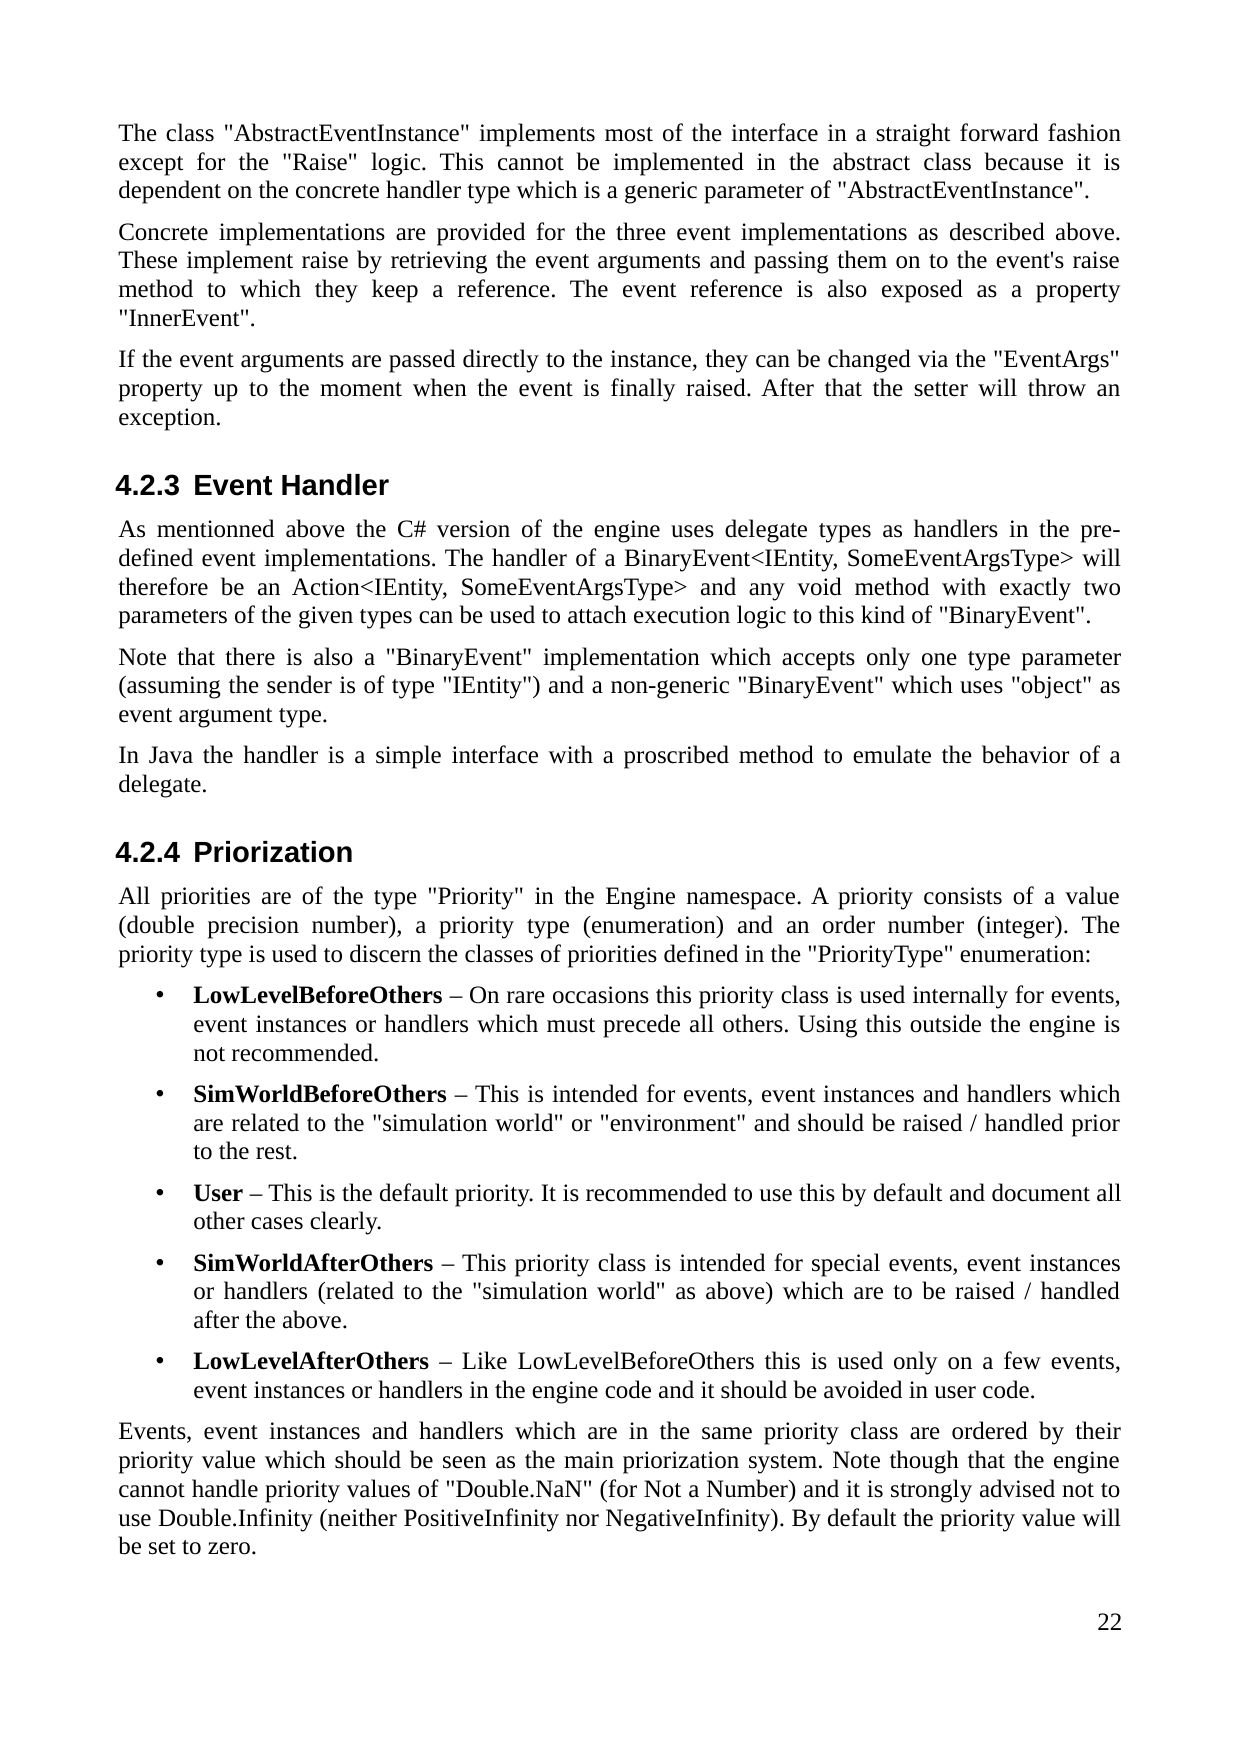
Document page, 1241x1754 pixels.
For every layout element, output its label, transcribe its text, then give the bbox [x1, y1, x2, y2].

text Note that there is also a "BinaryEvent" implementation which accepts only one type parameter (assuming the sender is of type "IEntity") and a non-generic "BinaryEvent" which uses "object" as event argument type. [118, 642, 1122, 728]
text Events, event instances and handlers which are in the same priority class are ordered by their priority value which should be seen as the main priorization system. Note though that the engine cannot handle priority values of "Double.NaN" (for Not a Number) and it is strongly advised not to use Double.Infinity (neither PositiveInfinity nor NegativeInfinity). By default the priority value will be set to zero. [118, 1416, 1122, 1560]
text If the event arguments are passed directly to the instance, they can be changed via the "EventArgs" property up to the moment when the event is finally raised. After that the setter will throw an exception. [118, 344, 1122, 431]
list SimWorldBeforeOthers – This is intended for events, event instances and handlers which are related to the "simulation world" or "environment" and should be raised / handled prior to the rest. [156, 1079, 1122, 1165]
list LowLevelAfterOthers – Like LowLevelBeforeOthers this is used only on a few events, event instances or handlers in the engine code and it should be avoided in user code. [156, 1346, 1122, 1404]
text The class "AbstractEventInstance" implements most of the interface in a straight forward fashion except for the "Raise" logic. This cannot be implemented in the abstract class because it is dependent on the concrete handler type which is a generic parameter of "AbstractEventInstance". [118, 118, 1122, 204]
text All priorities are of the type "Priority" in the Engine namespace. A priority consists of a value (double precision number), a priority type (enumeration) and an order number (integer). The priority type is used to discern the classes of priorities defined in the "PriorityType" enumeration: [118, 881, 1122, 968]
list SimWorldAfterOthers – This priority class is intended for special events, event instances or handlers (related to the "simulation world" as above) which are to be raised / handled after the above. [156, 1248, 1122, 1334]
list LowLevelBeforeOthers – On rare occasions this priority class is used internally for events, event instances or handlers which must precede all others. Using this outside the engine is not recommended. [156, 980, 1122, 1066]
subtitle Event Handler [115, 468, 1122, 502]
text In Java the handler is a simple interface with a proscribed method to emulate the behavior of a delegate. [118, 740, 1122, 798]
list User – This is the default priority. It is recommended to use this by default and document all other cases clearly. [156, 1178, 1122, 1235]
text As mentionned above the C# version of the engine uses delegate types as handlers in the pre-defined event implementations. The handler of a BinaryEvent<IEntity, SomeEventArgsType> will therefore be an Action<IEntity, SomeEventArgsType> and any void method with exactly two parameters of the given types can be used to attach execution logic to this kind of "BinaryEvent". [118, 514, 1122, 629]
text Concrete implementations are provided for the three event implementations as described above. These implement raise by retrieving the event arguments and passing them on to the event's raise method to which they keep a reference. The event reference is also exposed as a property "InnerEvent". [118, 217, 1122, 332]
subtitle Priorization [115, 835, 1122, 869]
